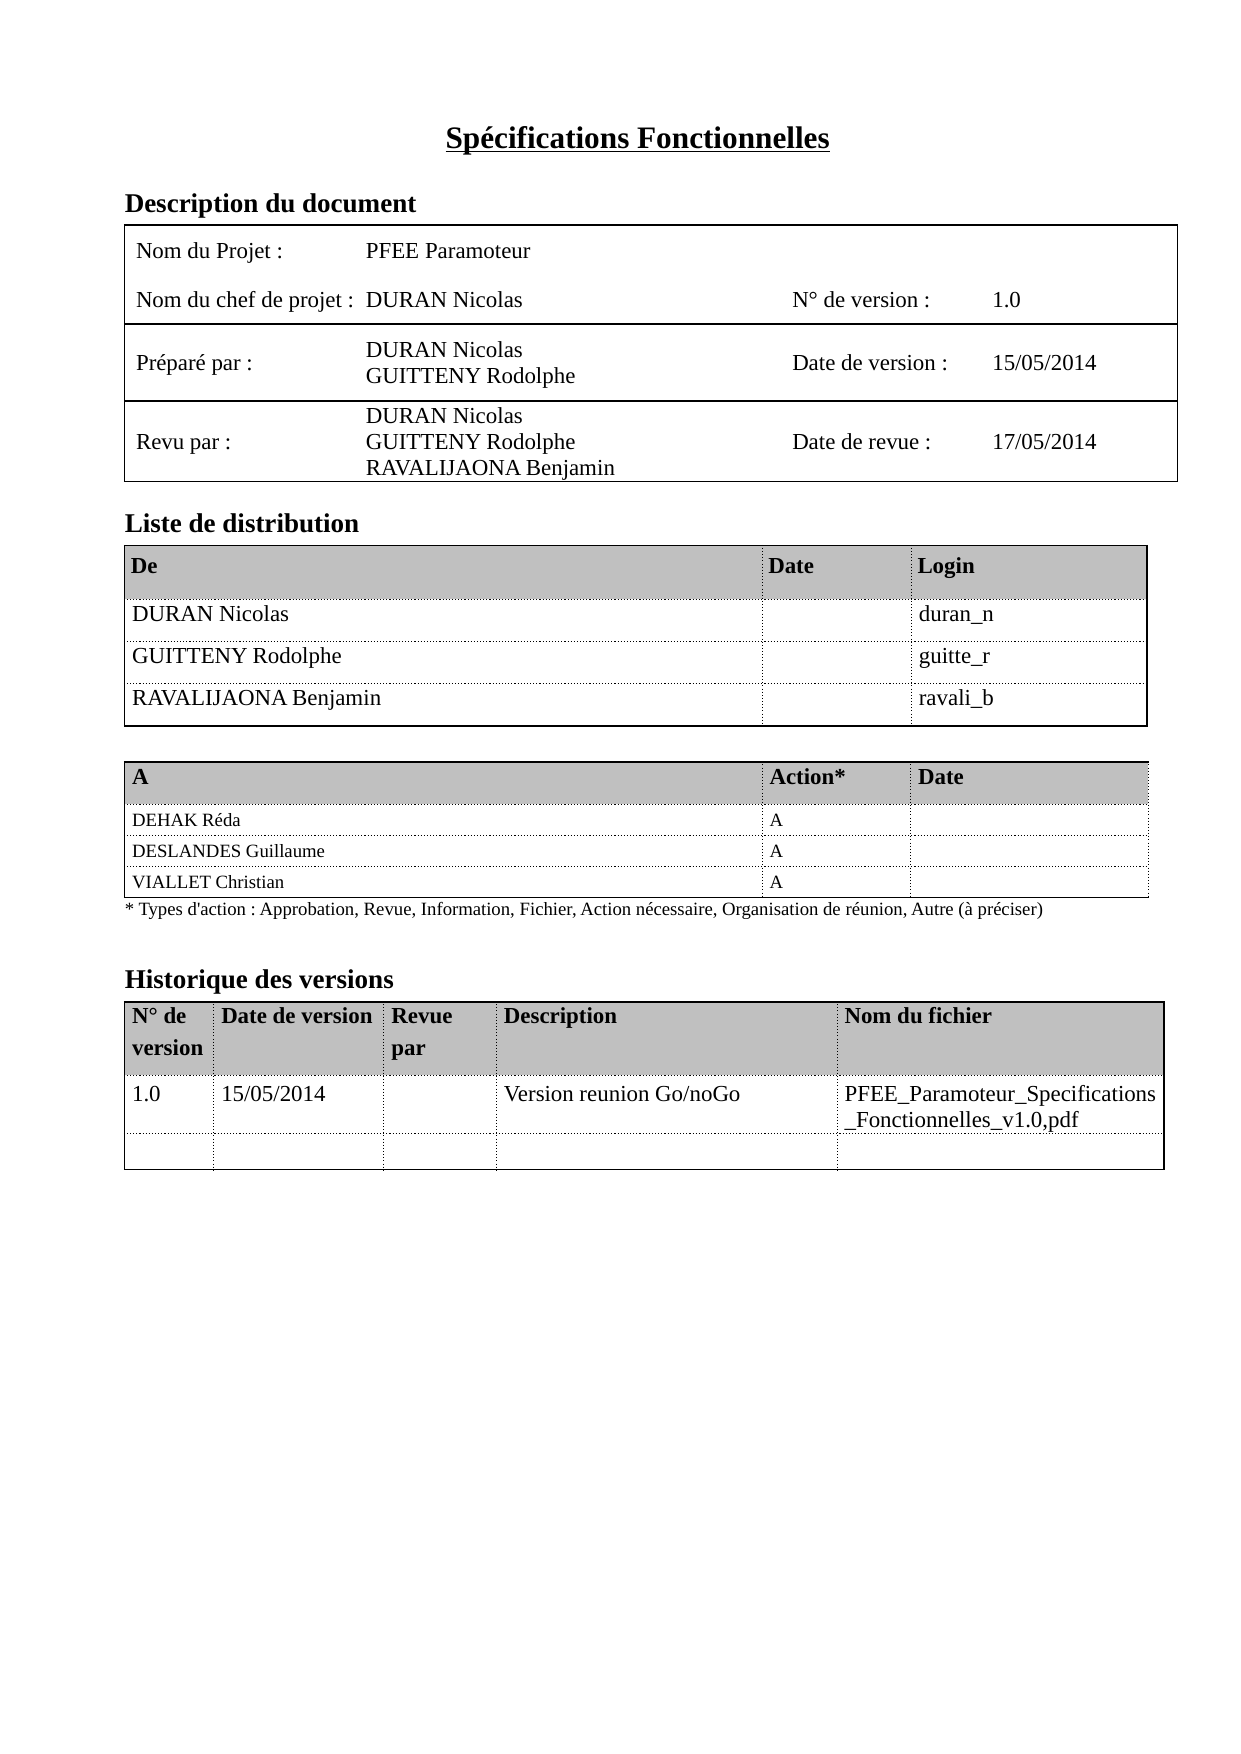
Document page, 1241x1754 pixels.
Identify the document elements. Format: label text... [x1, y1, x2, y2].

table_cell A [762, 866, 911, 897]
table_cell [911, 866, 1148, 897]
table_header Date [762, 546, 911, 599]
table_cell duran_n [911, 599, 1146, 641]
table_cell [384, 1133, 496, 1169]
table_cell [384, 1075, 496, 1133]
table_cell guitte_r [911, 641, 1146, 683]
table_cell VIALLET Christian [125, 866, 762, 897]
table_cell 17/05/2014 [981, 402, 1177, 481]
table_cell DURAN Nicolas GUITTENY Rodolphe [354, 325, 781, 400]
table_header Action* [762, 763, 911, 804]
title Spécifications Fonctionnelles [124, 119, 1150, 155]
table_cell DURAN Nicolas [354, 275, 781, 323]
table_header A [125, 763, 762, 804]
text * Types d'action : Approbation, Revue, Information, Fichier, Action nécessaire, Organisation de réunion, Autre (à préciser) [124, 898, 1150, 920]
table_header N° de version [125, 1003, 214, 1075]
table_cell RAVALIJAONA Benjamin [125, 683, 762, 725]
table_cell A [762, 804, 911, 835]
table_cell DURAN Nicolas GUITTENY Rodolphe RAVALIJAONA Benjamin [354, 402, 781, 481]
table_cell [214, 1133, 384, 1169]
table_cell DURAN Nicolas [125, 599, 762, 641]
table_cell Date de version : [781, 325, 981, 400]
table_cell DEHAK Réda [125, 804, 762, 835]
table_cell [496, 1133, 837, 1169]
table_cell Revu par : [125, 402, 354, 481]
table_header Nom du fichier [837, 1003, 1163, 1075]
table_cell DESLANDES Guillaume [125, 835, 762, 866]
table_cell Date de revue : [781, 402, 981, 481]
table_header Description [496, 1003, 837, 1075]
title Historique des versions [124, 963, 1150, 995]
table_cell PFEE_Paramoteur_Specifications_Fonctionnelles_v1.0,pdf [837, 1075, 1163, 1133]
table_cell Nom du chef de projet : [125, 275, 354, 323]
table_header Date [911, 763, 1148, 804]
table_cell [762, 683, 911, 725]
table_cell ravali_b [911, 683, 1146, 725]
table_cell A [762, 835, 911, 866]
table_header Date de version [214, 1003, 384, 1075]
title Description du document [124, 187, 1150, 218]
table_cell [125, 1133, 214, 1169]
table_cell [762, 641, 911, 683]
table_header De [125, 546, 762, 599]
table_cell 1.0 [125, 1075, 214, 1133]
table_cell N° de version : [781, 275, 981, 323]
table_cell [762, 599, 911, 641]
table_header Nom du Projet : [125, 226, 354, 274]
table_cell Préparé par : [125, 325, 354, 400]
table_cell 1.0 [981, 275, 1177, 323]
table_cell [911, 804, 1148, 835]
table_cell 15/05/2014 [214, 1075, 384, 1133]
table_cell 15/05/2014 [981, 325, 1177, 400]
table_cell Version reunion Go/noGo [496, 1075, 837, 1133]
title Liste de distribution [124, 507, 1150, 538]
table_cell [837, 1133, 1163, 1169]
table_header Login [911, 546, 1146, 599]
table_cell [911, 835, 1148, 866]
table_header Revue par [384, 1003, 496, 1075]
table_cell GUITTENY Rodolphe [125, 641, 762, 683]
table_header PFEE Paramoteur [354, 226, 1177, 274]
